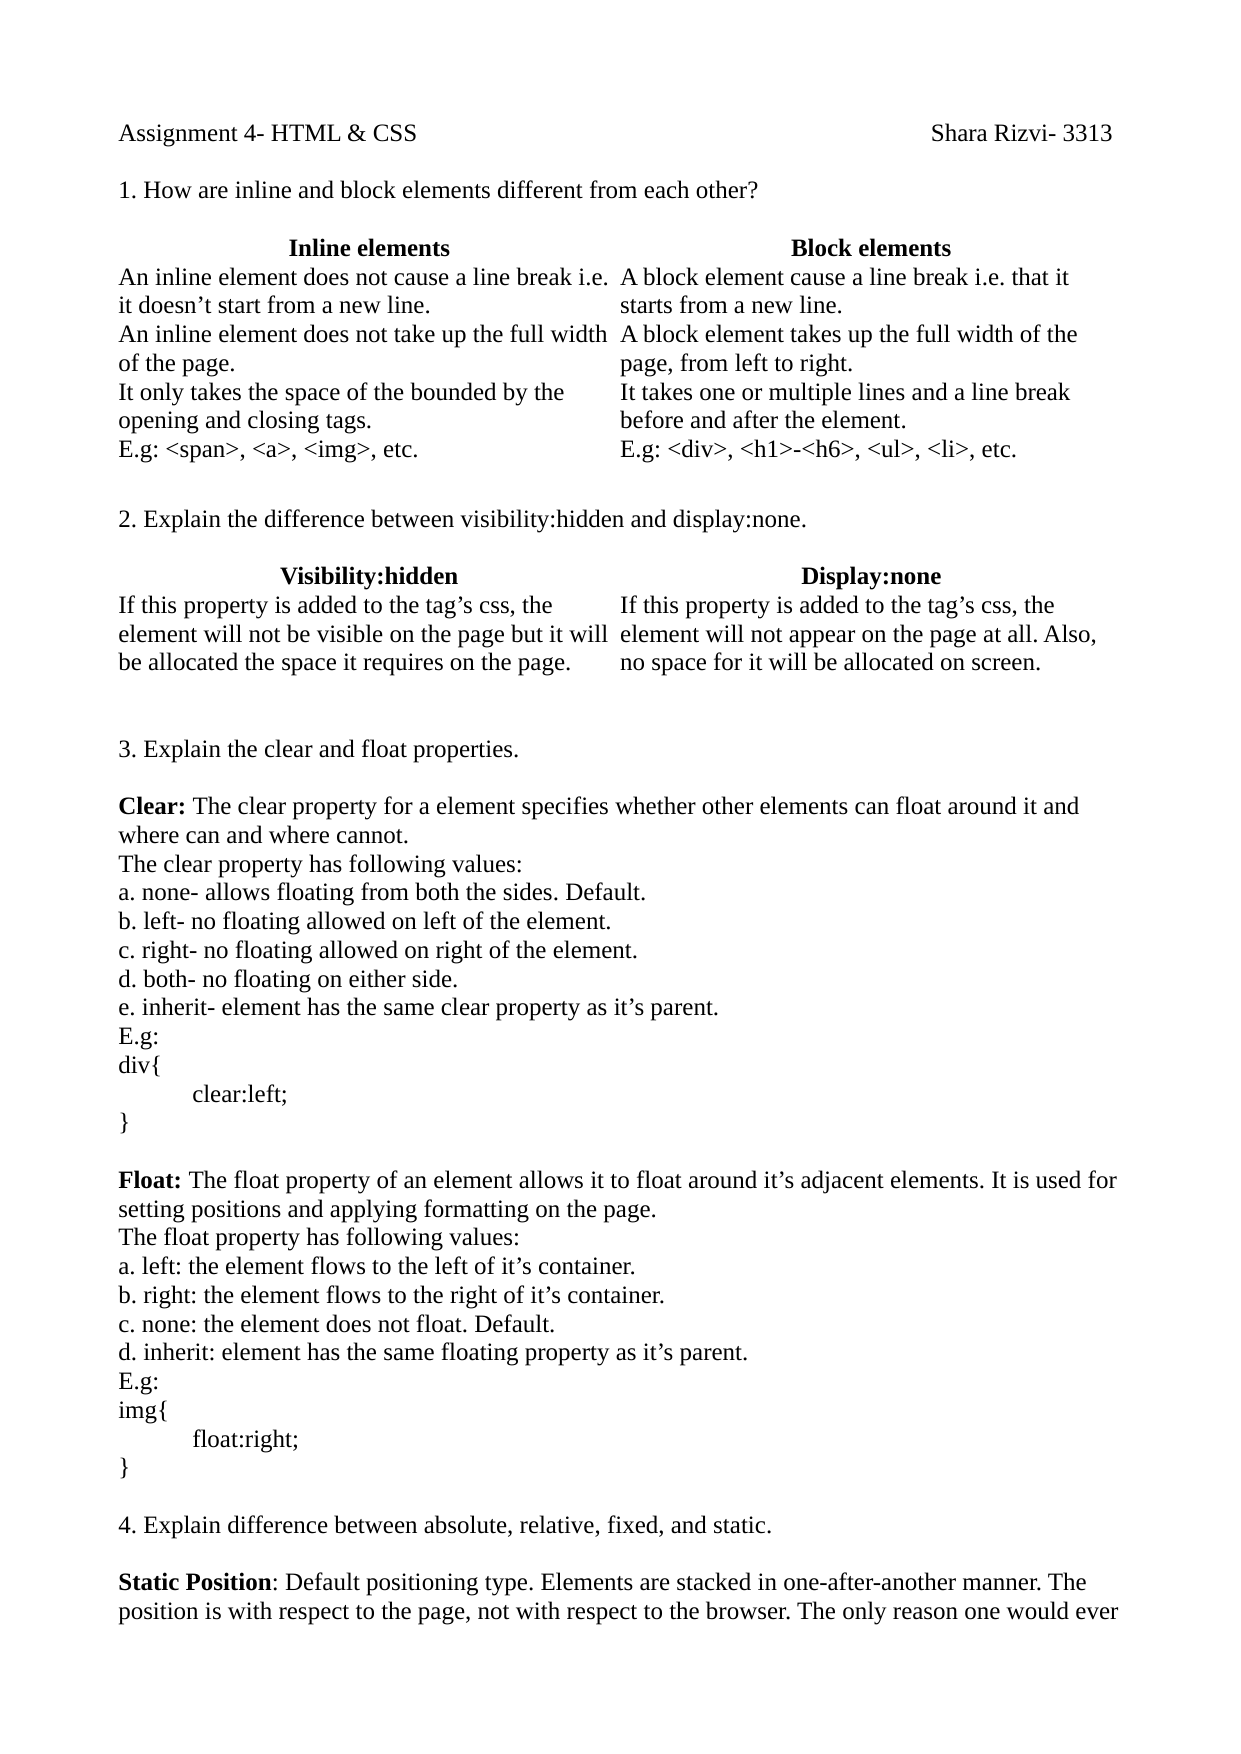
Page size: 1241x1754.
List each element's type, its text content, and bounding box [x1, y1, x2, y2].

text img{ [118, 1395, 1122, 1424]
text 2. Explain the difference between visibility:hidden and display:none. [118, 504, 1122, 532]
text c. right- no floating allowed on right of the element. [118, 935, 1122, 964]
table_cell An inline element does not take up the full width of the page. [118, 319, 620, 377]
table_cell It only takes the space of the bounded by the opening and closing tags. [118, 377, 620, 434]
text float:right; [118, 1424, 1122, 1452]
text E.g: [118, 1021, 1122, 1050]
text b. right: the element flows to the right of it’s container. [118, 1280, 1122, 1309]
text clear:left; [118, 1079, 1122, 1107]
table_header Visibility:hidden [118, 561, 620, 590]
text The clear property has following values: [118, 849, 1122, 877]
table_cell It takes one or multiple lines and a line break before and after the element. [620, 377, 1122, 434]
text Clear: The clear property for a element specifies whether other elements can float around it and where can and where cannot. [118, 791, 1122, 849]
text Assignment 4- HTML & CSS Shara Rizvi- 3313 [118, 118, 1122, 147]
text b. left- no floating allowed on left of the element. [118, 906, 1122, 935]
table_cell E.g: <span>, <a>, <img>, etc. [118, 434, 620, 475]
text Float: The float property of an element allows it to float around it’s adjacent elements. It is used for setting positions and applying formatting on the page. [118, 1165, 1122, 1222]
table_cell A block element cause a line break i.e. that it starts from a new line. [620, 262, 1122, 319]
text 4. Explain difference between absolute, relative, fixed, and static. [118, 1510, 1122, 1539]
table_cell E.g: <div>, <h1>-<h6>, <ul>, <li>, etc. [620, 434, 1122, 475]
text a. left: the element flows to the left of it’s container. [118, 1251, 1122, 1280]
text } [118, 1107, 1122, 1136]
text The float property has following values: [118, 1222, 1122, 1251]
table_header Display:none [620, 561, 1122, 590]
table_cell A block element takes up the full width of the page, from left to right. [620, 319, 1122, 377]
text E.g: [118, 1366, 1122, 1395]
text Static Position: Default positioning type. Elements are stacked in one-after-another manner. The position is with respect to the page, not with respect to the browser. The only reason one would ever [118, 1567, 1122, 1625]
text e. inherit- element has the same clear property as it’s parent. [118, 992, 1122, 1021]
text 1. How are inline and block elements different from each other? [118, 176, 1122, 204]
table_cell If this property is added to the tag’s css, the element will not appear on the page at all. Also, no space for it will be allocated on screen. [620, 590, 1122, 676]
table_cell An inline element does not cause a line break i.e. it doesn’t start from a new line. [118, 262, 620, 319]
table_header Block elements [620, 233, 1122, 262]
text d. inherit: element has the same floating property as it’s parent. [118, 1337, 1122, 1366]
text c. none: the element does not float. Default. [118, 1309, 1122, 1337]
text 3. Explain the clear and float properties. [118, 734, 1122, 762]
text div{ [118, 1050, 1122, 1079]
text } [118, 1452, 1122, 1481]
text d. both- no floating on either side. [118, 964, 1122, 992]
text a. none- allows floating from both the sides. Default. [118, 877, 1122, 906]
table_header Inline elements [118, 233, 620, 262]
table_cell If this property is added to the tag’s css, the element will not be visible on the page but it will be allocated the space it requires on the page. [118, 590, 620, 676]
